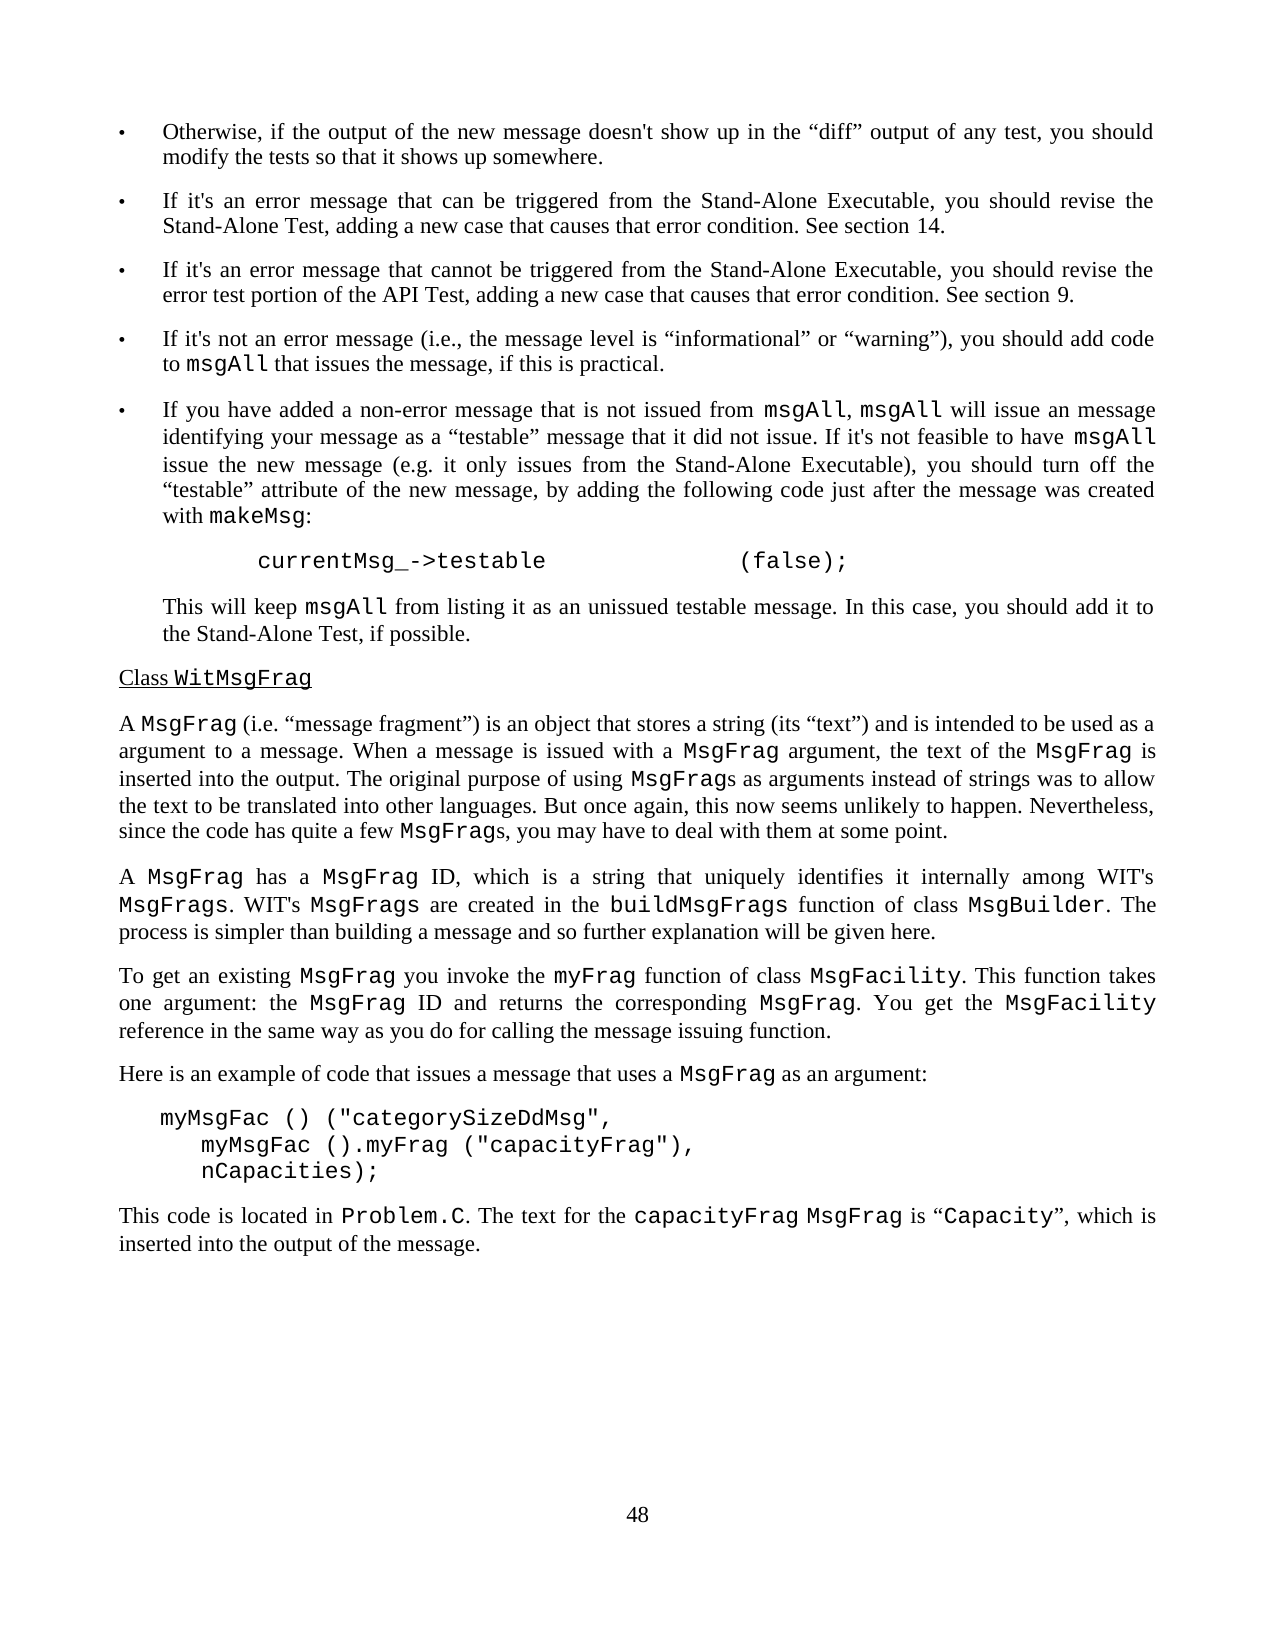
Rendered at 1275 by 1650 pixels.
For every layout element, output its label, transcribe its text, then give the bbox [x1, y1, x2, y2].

text myMsgFac () ("categorySizeDdMsg", [118, 1107, 1156, 1133]
list If you have added a non-error message that is not issued from msgAll, msgAll will issue an message identifying your message as a “testable” message that it did not issue. If it's not feasible to have msgAll issue the new message (e.g. it only issues from the Stand-Alone Executable), you should turn off the “testable” attribute of the new message, by adding the following code just after the message was created with makeMsg: [118, 397, 1156, 530]
list If it's not an error message (i.e., the message level is “informational” or “warning”), you should add code to msgAll that issues the message, if this is practical. [118, 326, 1156, 379]
text nCapacities); [118, 1159, 1156, 1185]
text To get an existing MsgFrag you invoke the myFrag function of class MsgFacility. This function takes one argument: the MsgFrag ID and returns the corresponding MsgFrag. You get the MsgFacility reference in the same way as you do for calling the message issuing function. [118, 962, 1156, 1043]
list This will keep msgAll from listing it as an unissued testable message. In this case, you should add it to the Stand-Alone Test, if possible. [118, 594, 1156, 647]
text A MsgFrag has a MsgFrag ID, which is a string that uniquely identifies it internally among WIT's MsgFrags. WIT's MsgFrags are created in the buildMsgFrags function of class MsgBuilder. The process is simpler than building a message and so further explanation will be given here. [118, 864, 1156, 944]
text Class WitMsgFrag [118, 665, 1156, 692]
text Here is an example of code that issues a message that uses a MsgFrag as an argument: [118, 1061, 1156, 1088]
text currentMsg_->testable (false); [118, 548, 1156, 576]
text A MsgFrag (i.e. “message fragment”) is an object that stores a string (its “text”) and is intended to be used as a argument to a message. When a message is issued with a MsgFrag argument, the text of the MsgFrag is inserted into the output. The original purpose of using MsgFrags as arguments instead of strings was to allow the text to be translated into other languages. But once again, this now seems unlikely to happen. Nevertheless, since the code has quite a few MsgFrags, you may have to deal with them at some point. [118, 710, 1156, 846]
text This code is located in Problem.C. The text for the capacityFrag MsgFrag is “Capacity”, which is inserted into the output of the message. [118, 1203, 1156, 1256]
text myMsgFac ().myFrag ("capacityFrag"), [118, 1133, 1156, 1159]
list Otherwise, if the output of the new message doesn't show up in the “diff” output of any test, you should modify the tests so that it shows up somewhere. [118, 118, 1156, 169]
list If it's an error message that cannot be triggered from the Stand-Alone Executable, you should revise the error test portion of the API Test, adding a new case that causes that error condition. See section 9. [118, 257, 1156, 308]
list If it's an error message that can be triggered from the Stand-Alone Executable, you should revise the Stand-Alone Test, adding a new case that causes that error condition. See section 14. [118, 188, 1156, 239]
